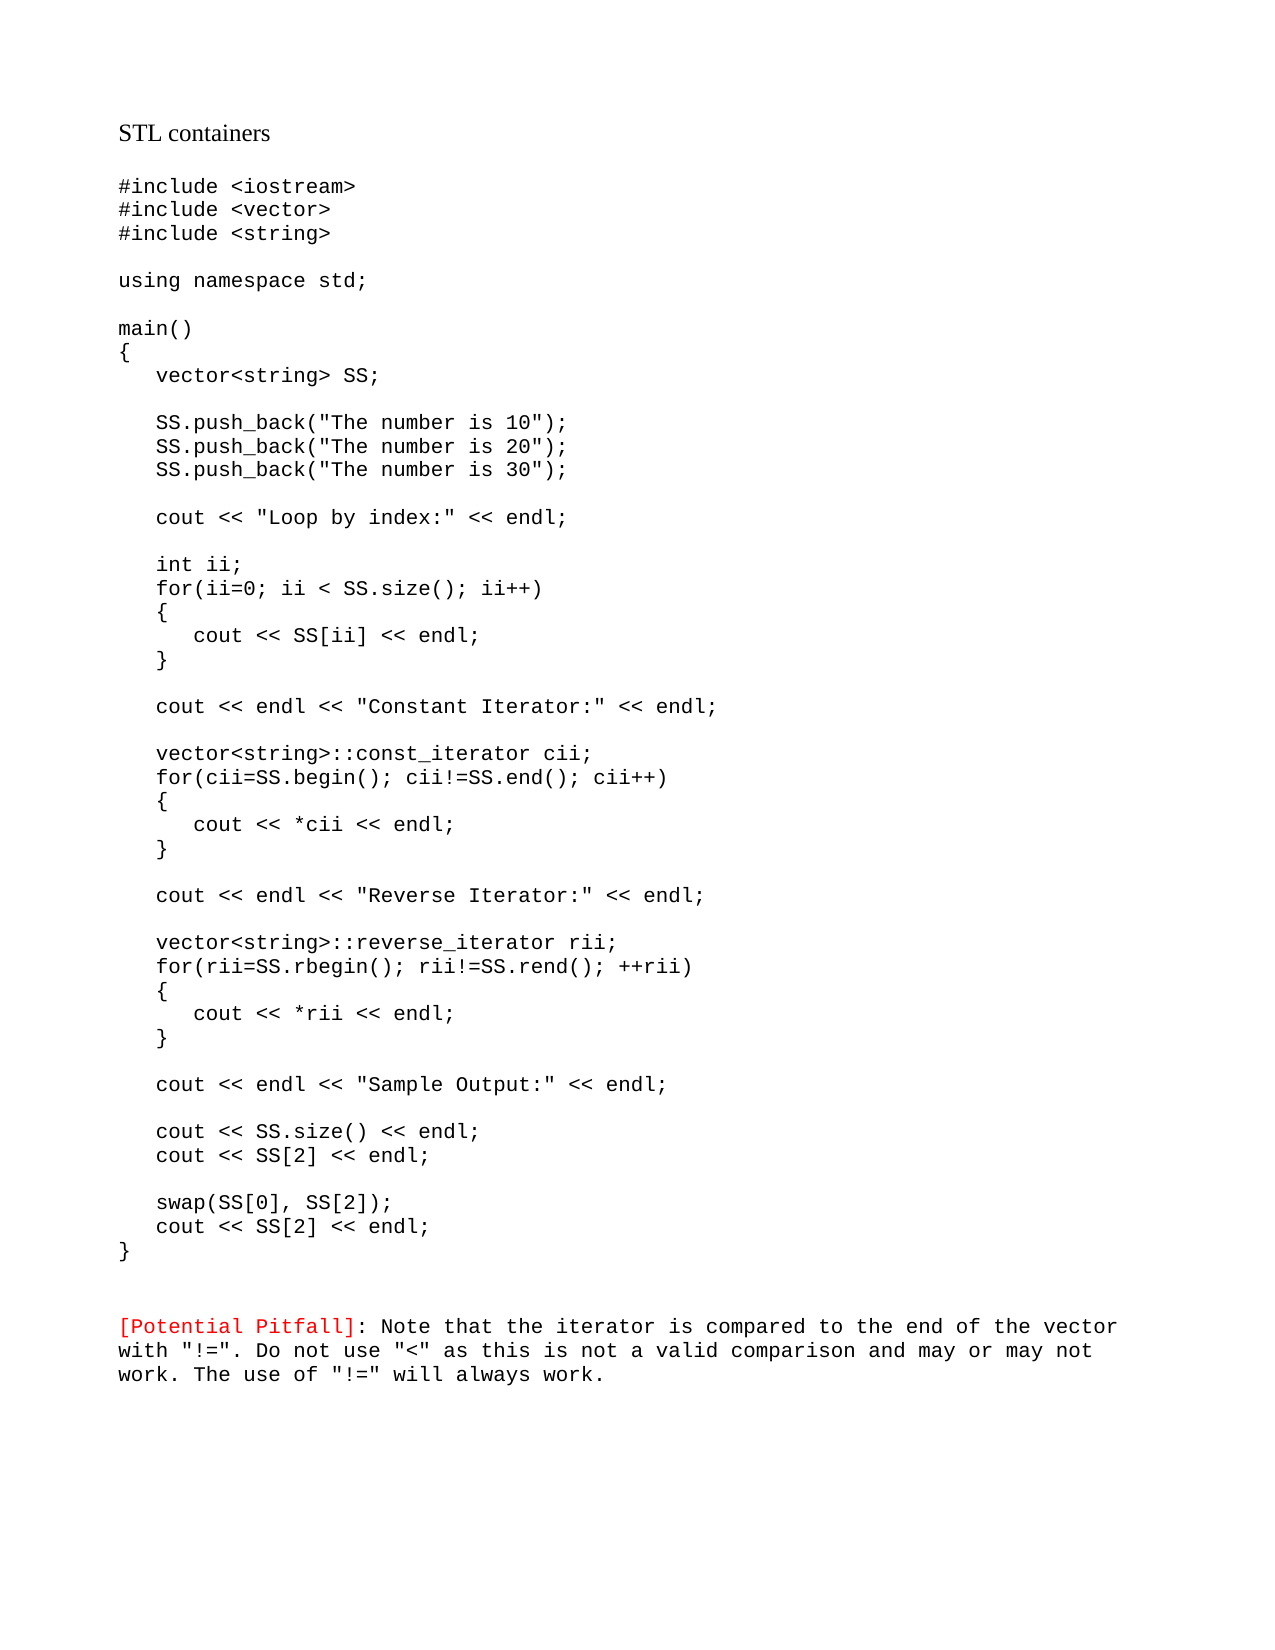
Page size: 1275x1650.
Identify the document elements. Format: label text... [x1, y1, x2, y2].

text int ii; [118, 554, 1157, 578]
text SS.push_back("The number is 30"); [118, 459, 1157, 483]
text cout << SS[2] << endl; [118, 1216, 1157, 1240]
text cout << *rii << endl; [118, 1003, 1157, 1027]
text { [118, 341, 1157, 365]
text cout << SS.size() << endl; [118, 1121, 1157, 1145]
text SS.push_back("The number is 10"); [118, 412, 1157, 436]
text #include <vector> [118, 199, 1157, 223]
text STL containers [118, 118, 1157, 147]
text for(ii=0; ii < SS.size(); ii++) [118, 578, 1157, 601]
text cout << endl << "Sample Output:" << endl; [118, 1074, 1157, 1098]
text cout << *cii << endl; [118, 814, 1157, 838]
text { [118, 979, 1157, 1003]
text vector<string> SS; [118, 365, 1157, 388]
text cout << "Loop by index:" << endl; [118, 507, 1157, 530]
text using namespace std; [118, 270, 1157, 294]
text main() [118, 317, 1157, 341]
text SS.push_back("The number is 20"); [118, 436, 1157, 459]
text for(rii=SS.rbegin(); rii!=SS.rend(); ++rii) [118, 956, 1157, 979]
text cout << endl << "Constant Iterator:" << endl; [118, 696, 1157, 719]
text } [118, 1240, 1157, 1263]
text { [118, 790, 1157, 814]
text } [118, 1027, 1157, 1051]
text { [118, 601, 1157, 625]
text for(cii=SS.begin(); cii!=SS.end(); cii++) [118, 767, 1157, 790]
text } [118, 648, 1157, 672]
text #include <iostream> [118, 176, 1157, 199]
text #include <string> [118, 223, 1157, 247]
text [Potential Pitfall]: Note that the iterator is compared to the end of the vector with "!=". Do not use "<" as this is not a valid comparison and may or may not work. The use of "!=" will always work. [118, 1316, 1157, 1387]
text swap(SS[0], SS[2]); [118, 1192, 1157, 1216]
text vector<string>::reverse_iterator rii; [118, 932, 1157, 956]
text cout << SS[ii] << endl; [118, 625, 1157, 648]
text cout << endl << "Reverse Iterator:" << endl; [118, 885, 1157, 909]
text } [118, 838, 1157, 861]
text vector<string>::const_iterator cii; [118, 743, 1157, 767]
text cout << SS[2] << endl; [118, 1145, 1157, 1169]
